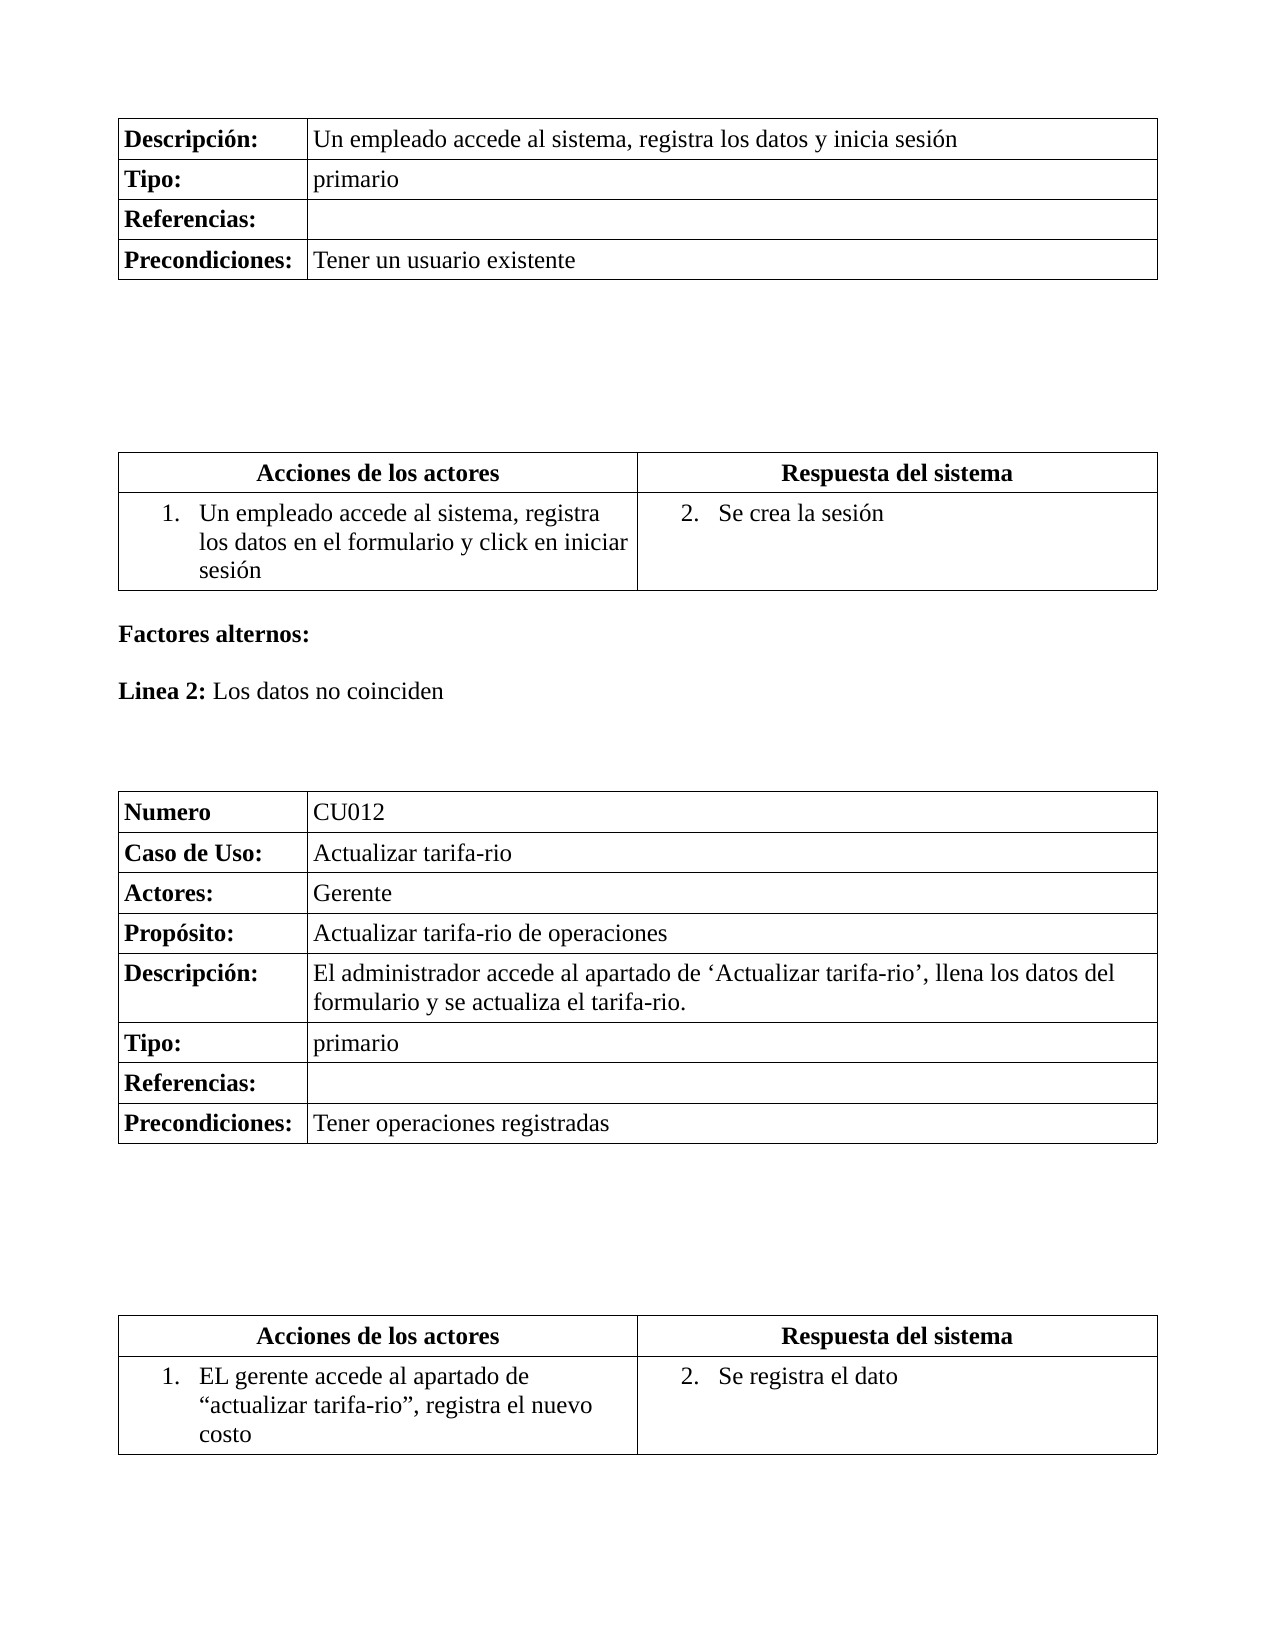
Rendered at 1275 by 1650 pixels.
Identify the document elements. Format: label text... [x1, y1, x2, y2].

table_cell primario [308, 160, 1157, 199]
table_cell [308, 1063, 1157, 1102]
table_cell primario [308, 1023, 1157, 1062]
table_cell Un empleado accede al sistema, registra los datos en el formulario y click en iniciar sesión [119, 493, 637, 590]
table_cell Actualizar tarifa-rio de operaciones [308, 914, 1157, 953]
table_cell Un empleado accede al sistema, registra los datos y inicia sesión [308, 119, 1157, 158]
table_header Respuesta del sistema [638, 1316, 1157, 1356]
table_cell Descripción: [119, 119, 307, 158]
text Linea 2: Los datos no coinciden [118, 676, 1157, 705]
table_cell Referencias: [119, 200, 307, 239]
table_cell Precondiciones: [119, 240, 307, 279]
table_cell Descripción: [119, 954, 307, 1022]
table_cell EL gerente accede al apartado de “actualizar tarifa-rio”, registra el nuevo costo [119, 1357, 637, 1453]
table_header Acciones de los actores [119, 453, 637, 492]
table_cell Tipo: [119, 160, 307, 199]
table_header Acciones de los actores [119, 1316, 637, 1356]
table_header Respuesta del sistema [638, 453, 1157, 492]
table_cell Se registra el dato [638, 1357, 1157, 1453]
table_cell Tener operaciones registradas [308, 1104, 1157, 1143]
table_cell Tipo: [119, 1023, 307, 1062]
table_cell El administrador accede al apartado de ‘Actualizar tarifa-rio’, llena los datos del formulario y se actualiza el tarifa-rio. [308, 954, 1157, 1022]
table_cell Tener un usuario existente [308, 240, 1157, 279]
table_cell Actualizar tarifa-rio [308, 833, 1157, 872]
table_cell Precondiciones: [119, 1104, 307, 1143]
text Factores alternos: [118, 619, 1157, 648]
table_cell Propósito: [119, 914, 307, 953]
table_header CU012 [308, 792, 1157, 832]
table_cell Actores: [119, 873, 307, 912]
table_cell Caso de Uso: [119, 833, 307, 872]
table_cell Referencias: [119, 1063, 307, 1102]
table_cell [308, 200, 1157, 239]
table_cell Se crea la sesión [638, 493, 1157, 590]
table_cell Gerente [308, 873, 1157, 912]
table_header Numero [119, 792, 307, 832]
